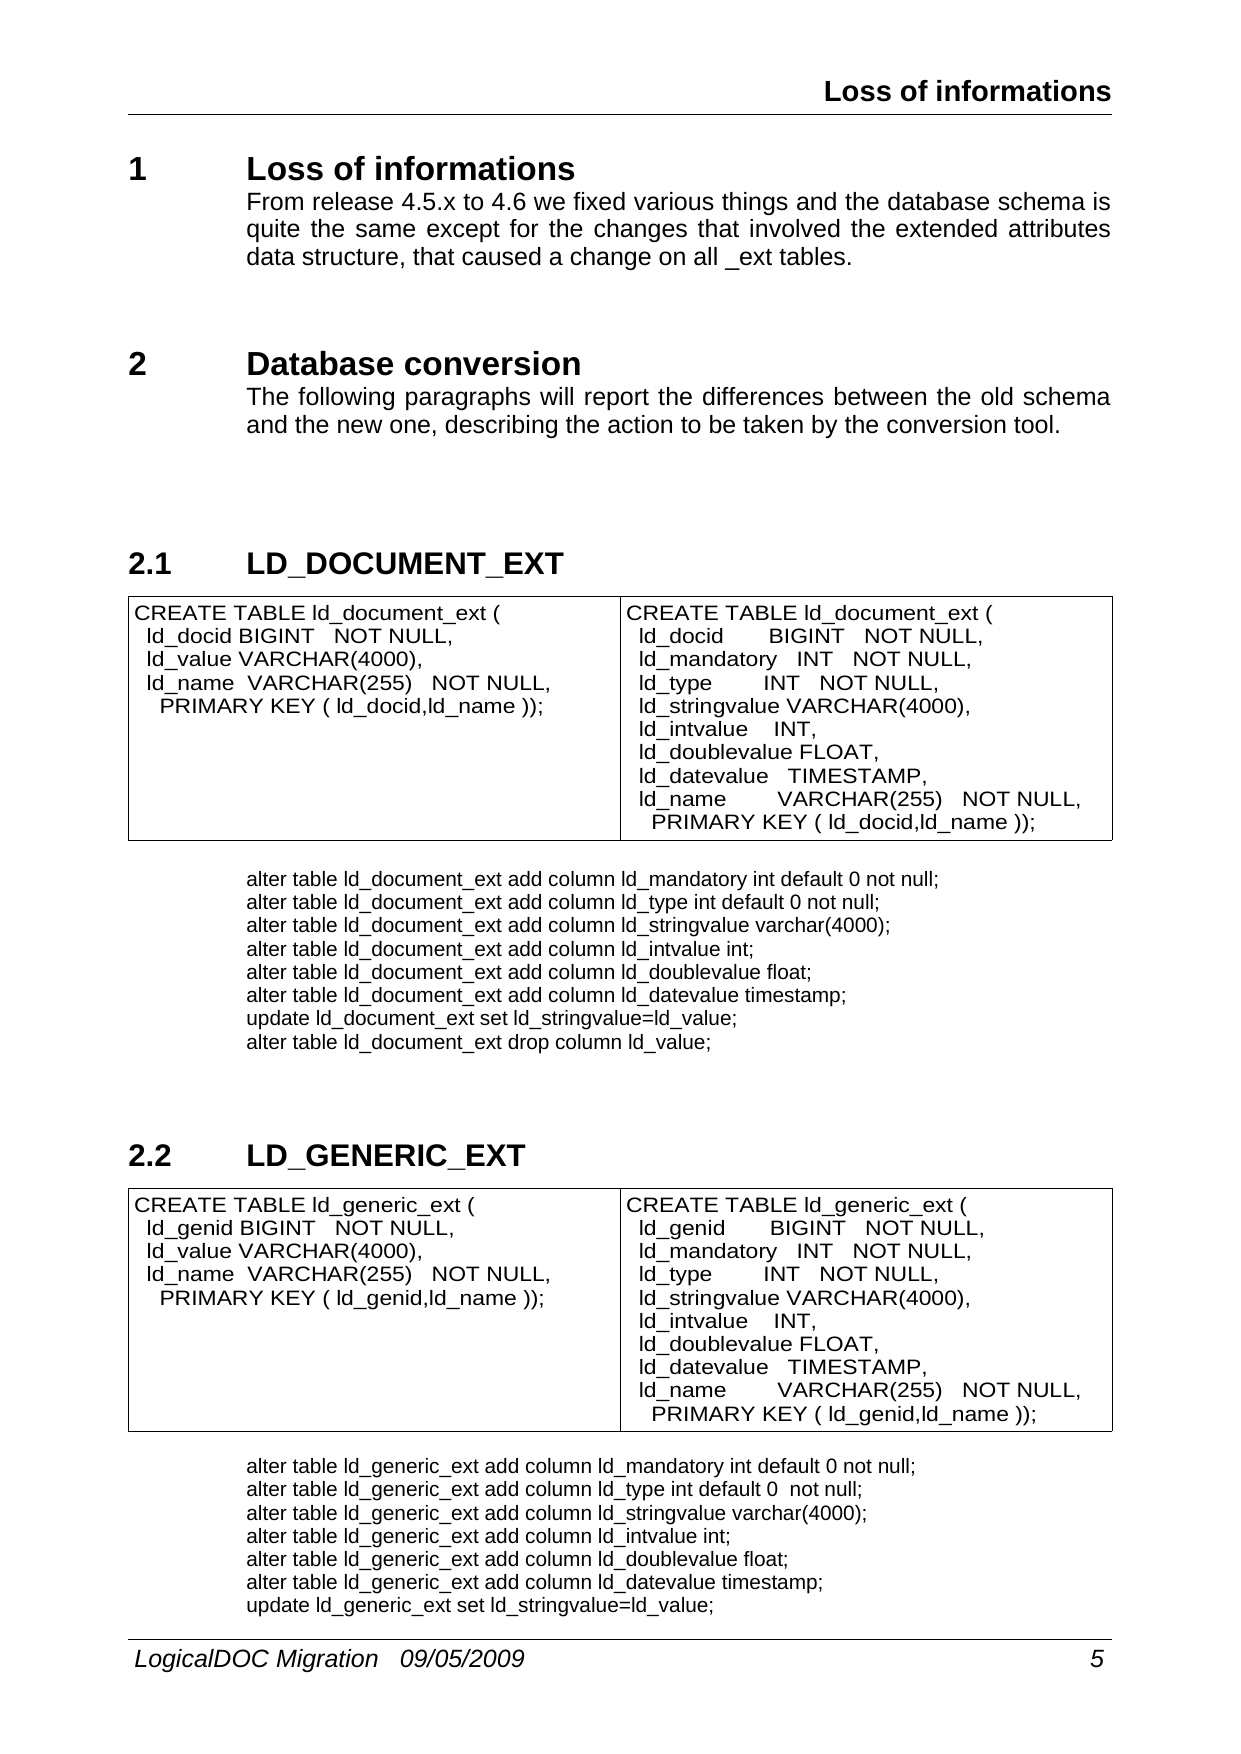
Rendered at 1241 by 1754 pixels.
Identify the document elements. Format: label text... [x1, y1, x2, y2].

table_header CREATE TABLE ld_document_ext ( ld_docid BIGINT NOT NULL, ld_value VARCHAR(4000), ld_name VARCHAR(255) NOT NULL, PRIMARY KEY ( ld_docid,ld_name )); [129, 597, 620, 839]
table_header CREATE TABLE ld_document_ext ( ld_docid BIGINT NOT NULL, ld_mandatory INT NOT NULL, ld_type INT NOT NULL, ld_stringvalue VARCHAR(4000), ld_intvalue INT, ld_doublevalue FLOAT, ld_datevalue TIMESTAMP, ld_name VARCHAR(255) NOT NULL, PRIMARY KEY ( ld_docid,ld_name )); [621, 597, 1112, 839]
text alter table ld_generic_ext add column ld_mandatory int default 0 not null; [246, 1454, 1112, 1478]
text alter table ld_generic_ext add column ld_intvalue int; [246, 1524, 1112, 1547]
text alter table ld_document_ext add column ld_intvalue int; [246, 937, 1112, 961]
text alter table ld_generic_ext add column ld_datevalue timestamp; [246, 1571, 1112, 1594]
text alter table ld_document_ext add column ld_stringvalue varchar(4000); [246, 914, 1112, 937]
text alter table ld_document_ext add column ld_mandatory int default 0 not null; [246, 868, 1112, 891]
subtitle LD_GENERIC_EXT [128, 1138, 1112, 1173]
text The following paragraphs will report the differences between the old schema and the new one, describing the action to be taken by the conversion tool. [246, 383, 1112, 438]
subtitle Loss of informations [128, 150, 1112, 187]
text alter table ld_document_ext drop column ld_value; [246, 1030, 1112, 1053]
table_header CREATE TABLE ld_generic_ext ( ld_genid BIGINT NOT NULL, ld_mandatory INT NOT NULL, ld_type INT NOT NULL, ld_stringvalue VARCHAR(4000), ld_intvalue INT, ld_doublevalue FLOAT, ld_datevalue TIMESTAMP, ld_name VARCHAR(255) NOT NULL, PRIMARY KEY ( ld_genid,ld_name )); [621, 1189, 1112, 1431]
text alter table ld_generic_ext add column ld_doublevalue float; [246, 1547, 1112, 1571]
text alter table ld_generic_ext add column ld_type int default 0 not null; [246, 1478, 1112, 1501]
text alter table ld_document_ext add column ld_datevalue timestamp; [246, 984, 1112, 1007]
text update ld_generic_ext set ld_stringvalue=ld_value; [246, 1594, 1112, 1617]
subtitle LD_DOCUMENT_EXT [128, 546, 1112, 581]
text From release 4.5.x to 4.6 we fixed various things and the database schema is quite the same except for the changes that involved the extended attributes data structure, that caused a change on all _ext tables. [246, 187, 1112, 271]
text alter table ld_generic_ext add column ld_stringvalue varchar(4000); [246, 1501, 1112, 1524]
table_header CREATE TABLE ld_generic_ext ( ld_genid BIGINT NOT NULL, ld_value VARCHAR(4000), ld_name VARCHAR(255) NOT NULL, PRIMARY KEY ( ld_genid,ld_name )); [129, 1189, 620, 1431]
text alter table ld_document_ext add column ld_type int default 0 not null; [246, 891, 1112, 914]
subtitle Database conversion [128, 345, 1112, 383]
text update ld_document_ext set ld_stringvalue=ld_value; [246, 1007, 1112, 1030]
text alter table ld_document_ext add column ld_doublevalue float; [246, 961, 1112, 984]
